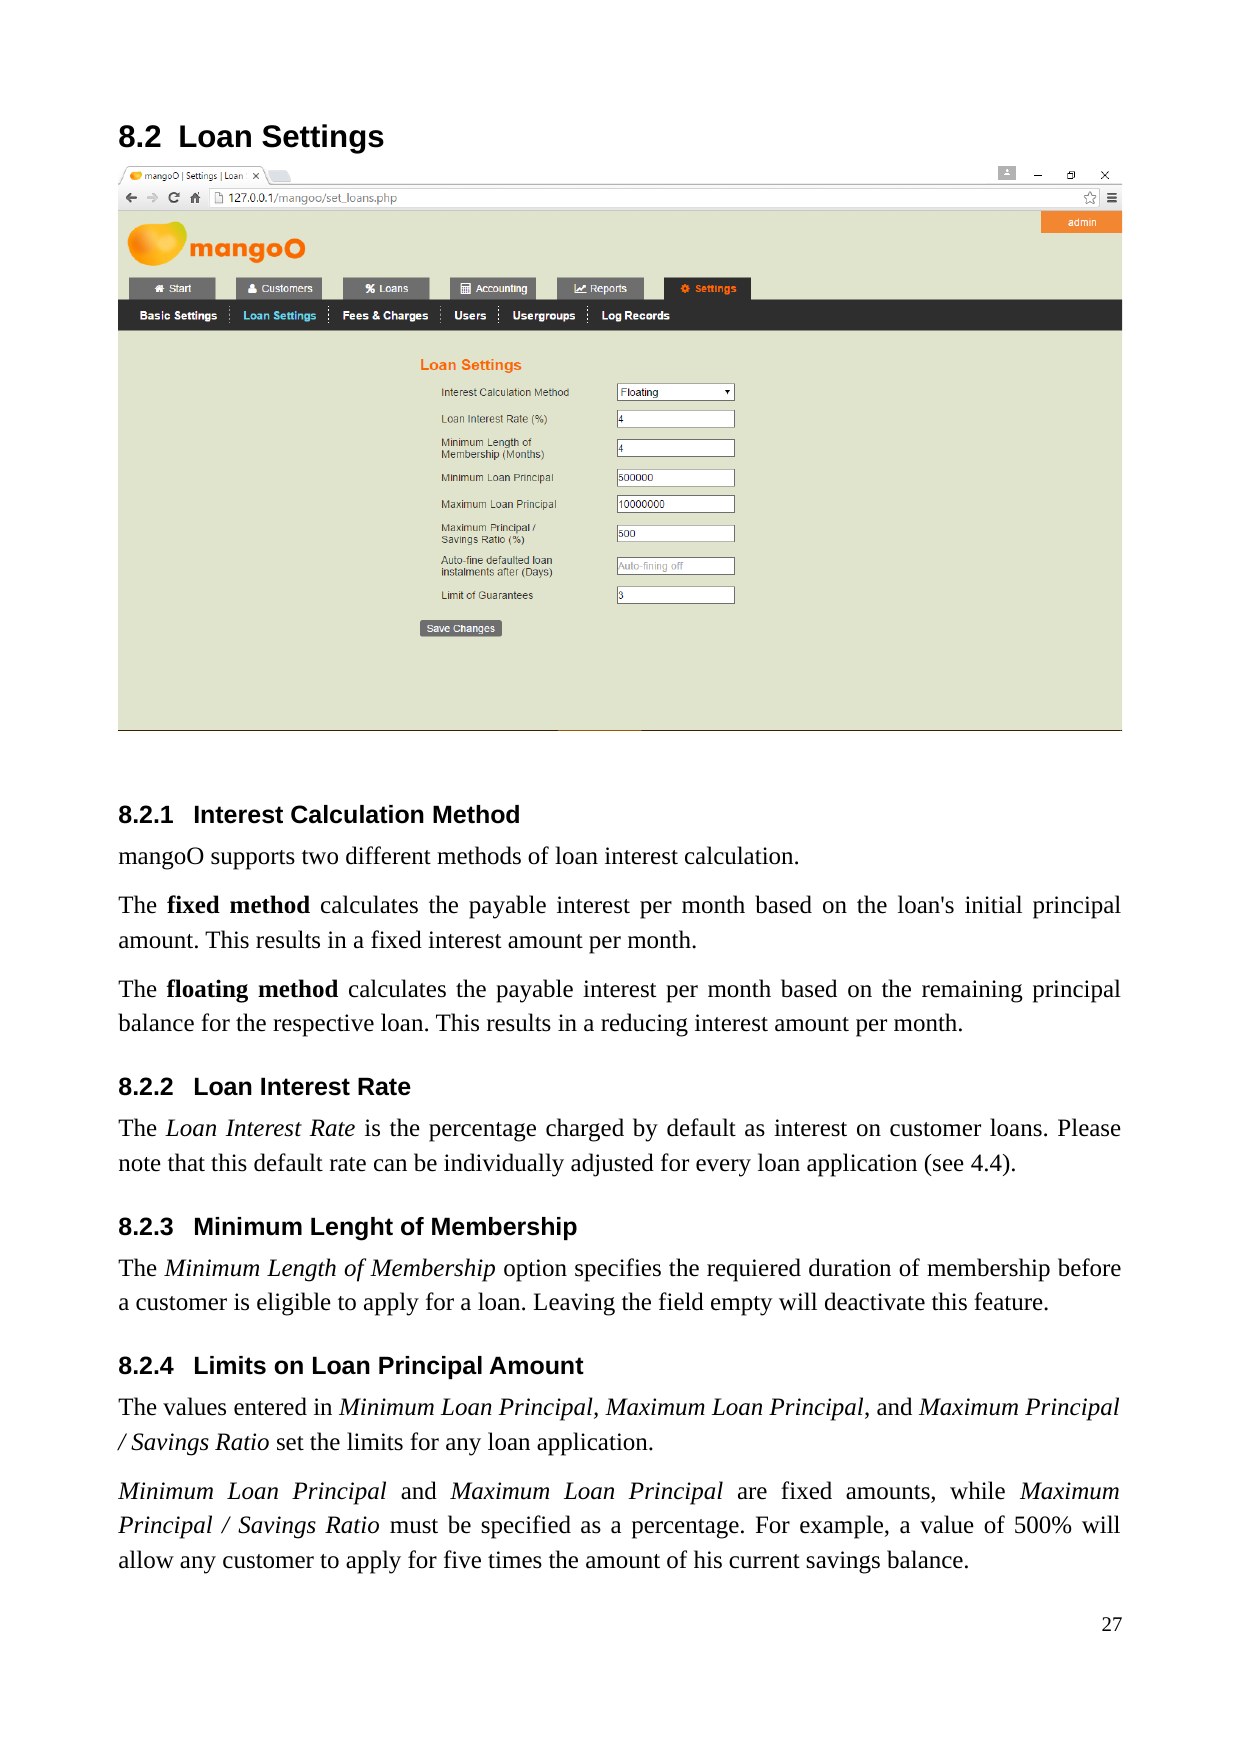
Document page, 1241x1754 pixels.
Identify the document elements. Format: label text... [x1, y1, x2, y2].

subtitle Interest Calculation Method [118, 800, 1122, 829]
text The floating method calculates the payable interest per month based on the remaining principal balance for the respective loan. This results in a reducing interest amount per month. [118, 974, 1122, 1037]
subtitle Loan Settings [118, 118, 1122, 154]
picture [118, 166, 1123, 731]
subtitle Limits on Loan Principal Amount [118, 1351, 1122, 1380]
subtitle Loan Interest Rate [118, 1072, 1122, 1101]
text The Loan Interest Rate is the percentage charged by default as interest on customer loans. Please note that this default rate can be individually adjusted for every loan application (see 4.4). [118, 1113, 1122, 1177]
text mangoO supports two different methods of loan interest calculation. [118, 841, 1122, 870]
text The values entered in Minimum Loan Principal, Maximum Loan Principal, and Maximum Principal / Savings Ratio set the limits for any loan application. [118, 1392, 1122, 1455]
text The fixed method calculates the payable interest per month based on the loan's initial principal amount. This results in a fixed interest amount per month. [118, 891, 1122, 954]
text The Minimum Length of Membership option specifies the requiered duration of membership before a customer is eligible to apply for a loan. Leaving the field empty will deactivate this feature. [118, 1253, 1122, 1316]
text Minimum Loan Principal and Maximum Loan Principal are fixed amounts, while Maximum Principal / Savings Ratio must be specified as a percentage. For example, a value of 500% will allow any customer to apply for five times the amount of his current savings balance. [118, 1476, 1122, 1573]
subtitle Minimum Lenght of Membership [118, 1212, 1122, 1240]
